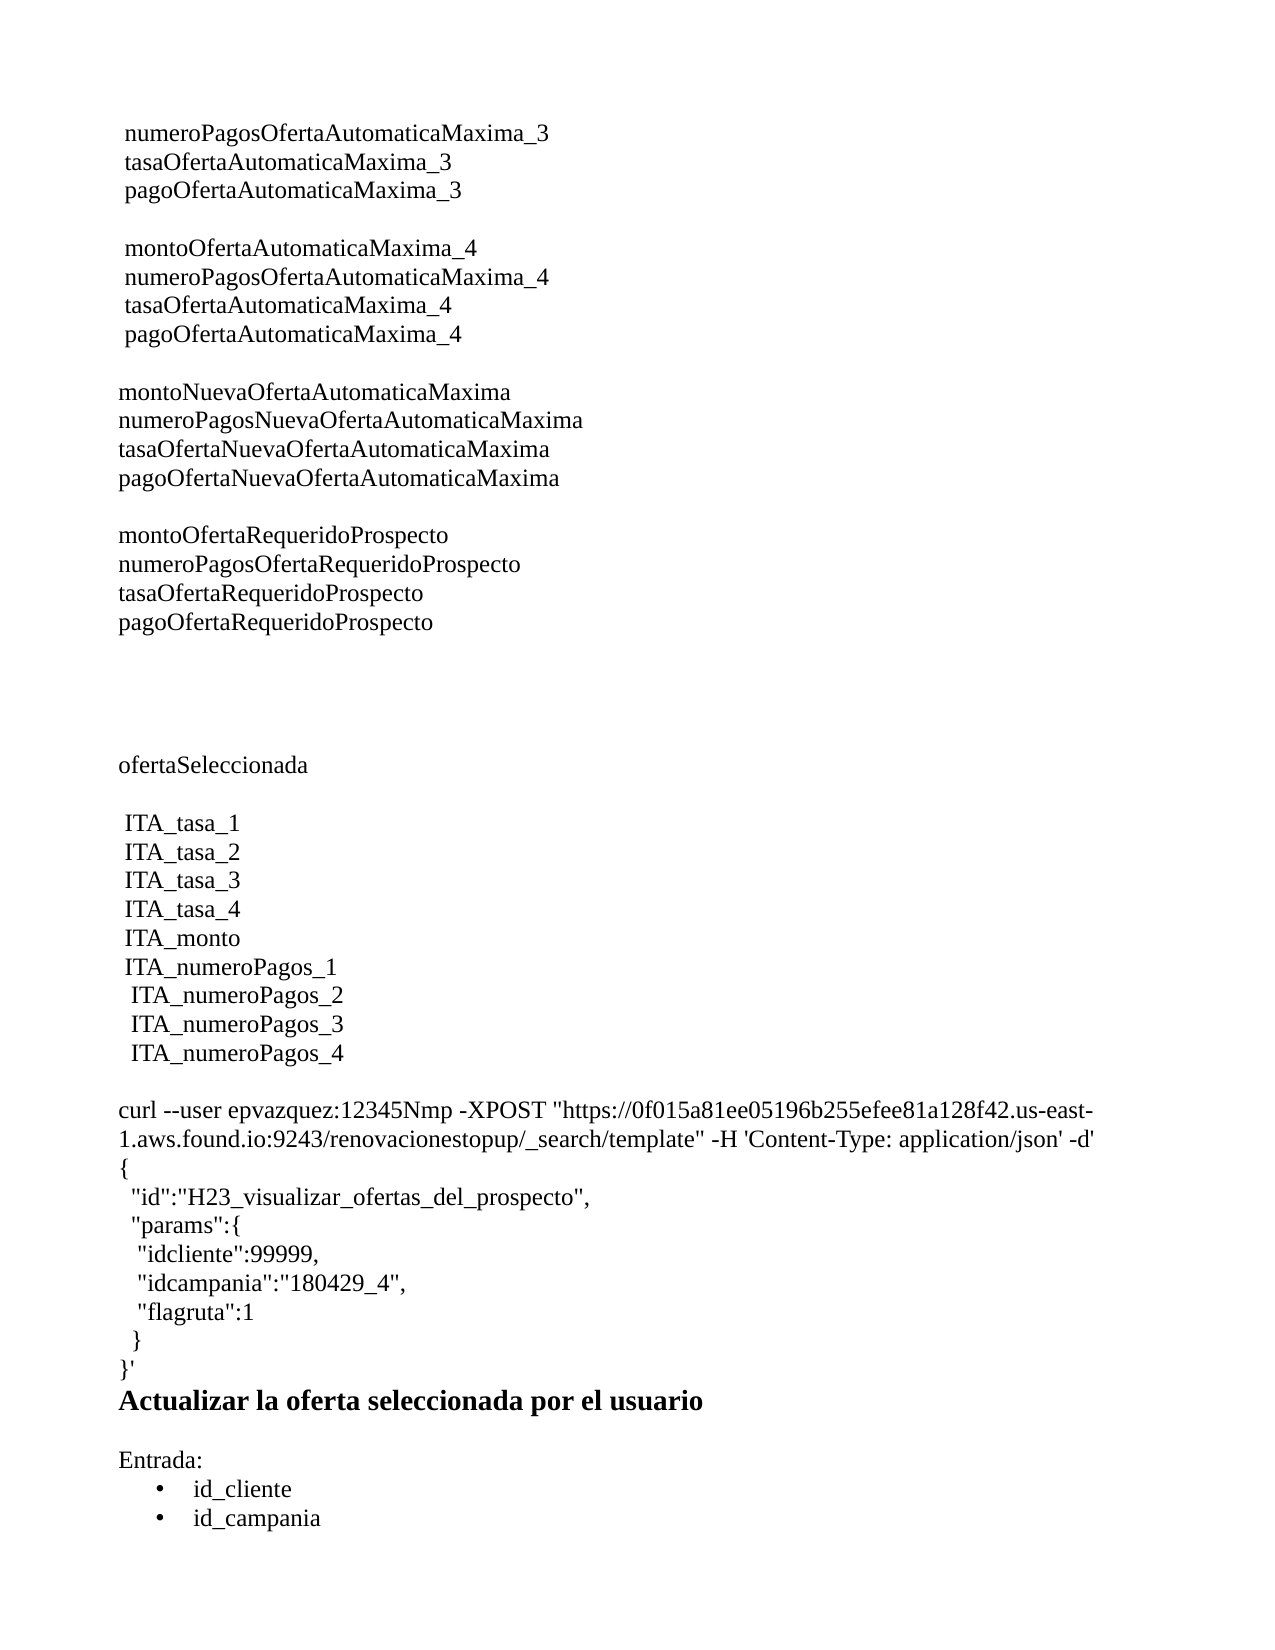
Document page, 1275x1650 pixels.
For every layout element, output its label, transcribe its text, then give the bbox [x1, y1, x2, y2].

text ITA_tasa_3 [118, 866, 1157, 894]
text Actualizar la oferta seleccionada por el usuario [118, 1383, 1157, 1417]
text tasaOfertaAutomaticaMaxima_4 [118, 291, 1157, 319]
list id_campania [156, 1503, 1157, 1532]
text numeroPagosNuevaOfertaAutomaticaMaxima [118, 406, 1157, 434]
text numeroPagosOfertaAutomaticaMaxima_4 [118, 262, 1157, 291]
text "params":{ [118, 1211, 1157, 1239]
text curl --user epvazquez:12345Nmp -XPOST "https://0f015a81ee05196b255efee81a128f42.us-east-1.aws.found.io:9243/renovacionestopup/_search/template" -H 'Content-Type: application/json' -d' [118, 1096, 1157, 1153]
text ITA_numeroPagos_1 [118, 952, 1157, 981]
text "idcampania":"180429_4", [118, 1268, 1157, 1297]
text montoOfertaAutomaticaMaxima_4 [118, 233, 1157, 262]
text ITA_tasa_4 [118, 894, 1157, 923]
text ITA_tasa_1 [118, 808, 1157, 837]
text pagoOfertaNuevaOfertaAutomaticaMaxima [118, 463, 1157, 492]
list id_cliente [156, 1474, 1157, 1503]
text } [118, 1326, 1157, 1354]
text ITA_tasa_2 [118, 837, 1157, 866]
text "idcliente":99999, [118, 1239, 1157, 1268]
text ITA_numeroPagos_2 [118, 981, 1157, 1009]
text pagoOfertaRequeridoProspecto [118, 607, 1157, 636]
text numeroPagosOfertaAutomaticaMaxima_3 [118, 118, 1157, 147]
text pagoOfertaAutomaticaMaxima_3 [118, 176, 1157, 204]
text tasaOfertaAutomaticaMaxima_3 [118, 147, 1157, 176]
text ITA_numeroPagos_4 [118, 1038, 1157, 1067]
text }' [118, 1354, 1157, 1383]
text { [118, 1153, 1157, 1182]
text Entrada: [118, 1445, 1157, 1474]
text ofertaSeleccionada [118, 751, 1157, 779]
text "id":"H23_visualizar_ofertas_del_prospecto", [118, 1182, 1157, 1211]
text montoOfertaRequeridoProspecto [118, 521, 1157, 549]
text numeroPagosOfertaRequeridoProspecto [118, 549, 1157, 578]
text tasaOfertaRequeridoProspecto [118, 578, 1157, 607]
text tasaOfertaNuevaOfertaAutomaticaMaxima [118, 434, 1157, 463]
text ITA_monto [118, 923, 1157, 952]
text ITA_numeroPagos_3 [118, 1009, 1157, 1038]
text "flagruta":1 [118, 1297, 1157, 1326]
text montoNuevaOfertaAutomaticaMaxima [118, 377, 1157, 406]
text pagoOfertaAutomaticaMaxima_4 [118, 319, 1157, 348]
